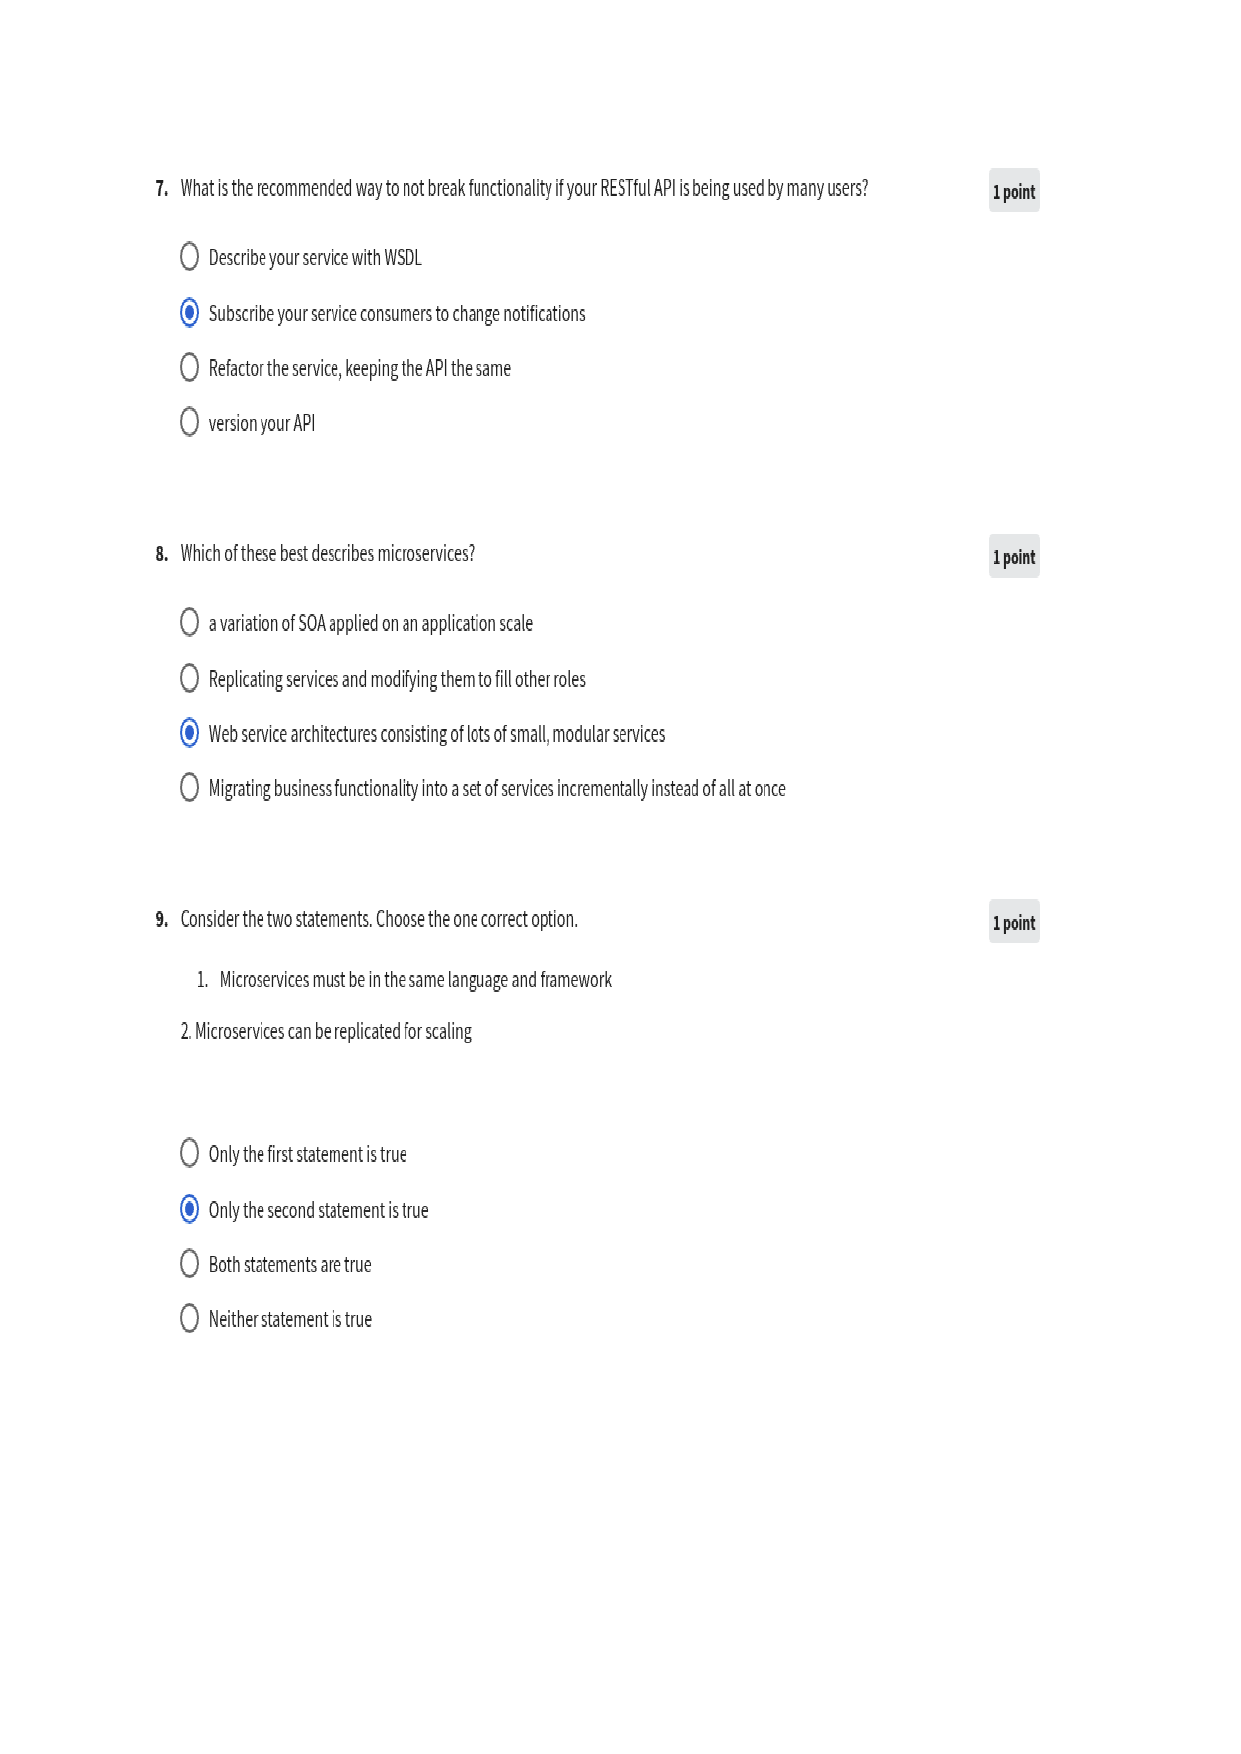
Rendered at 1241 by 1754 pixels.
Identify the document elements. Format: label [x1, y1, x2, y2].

picture [118, 146, 1123, 1373]
